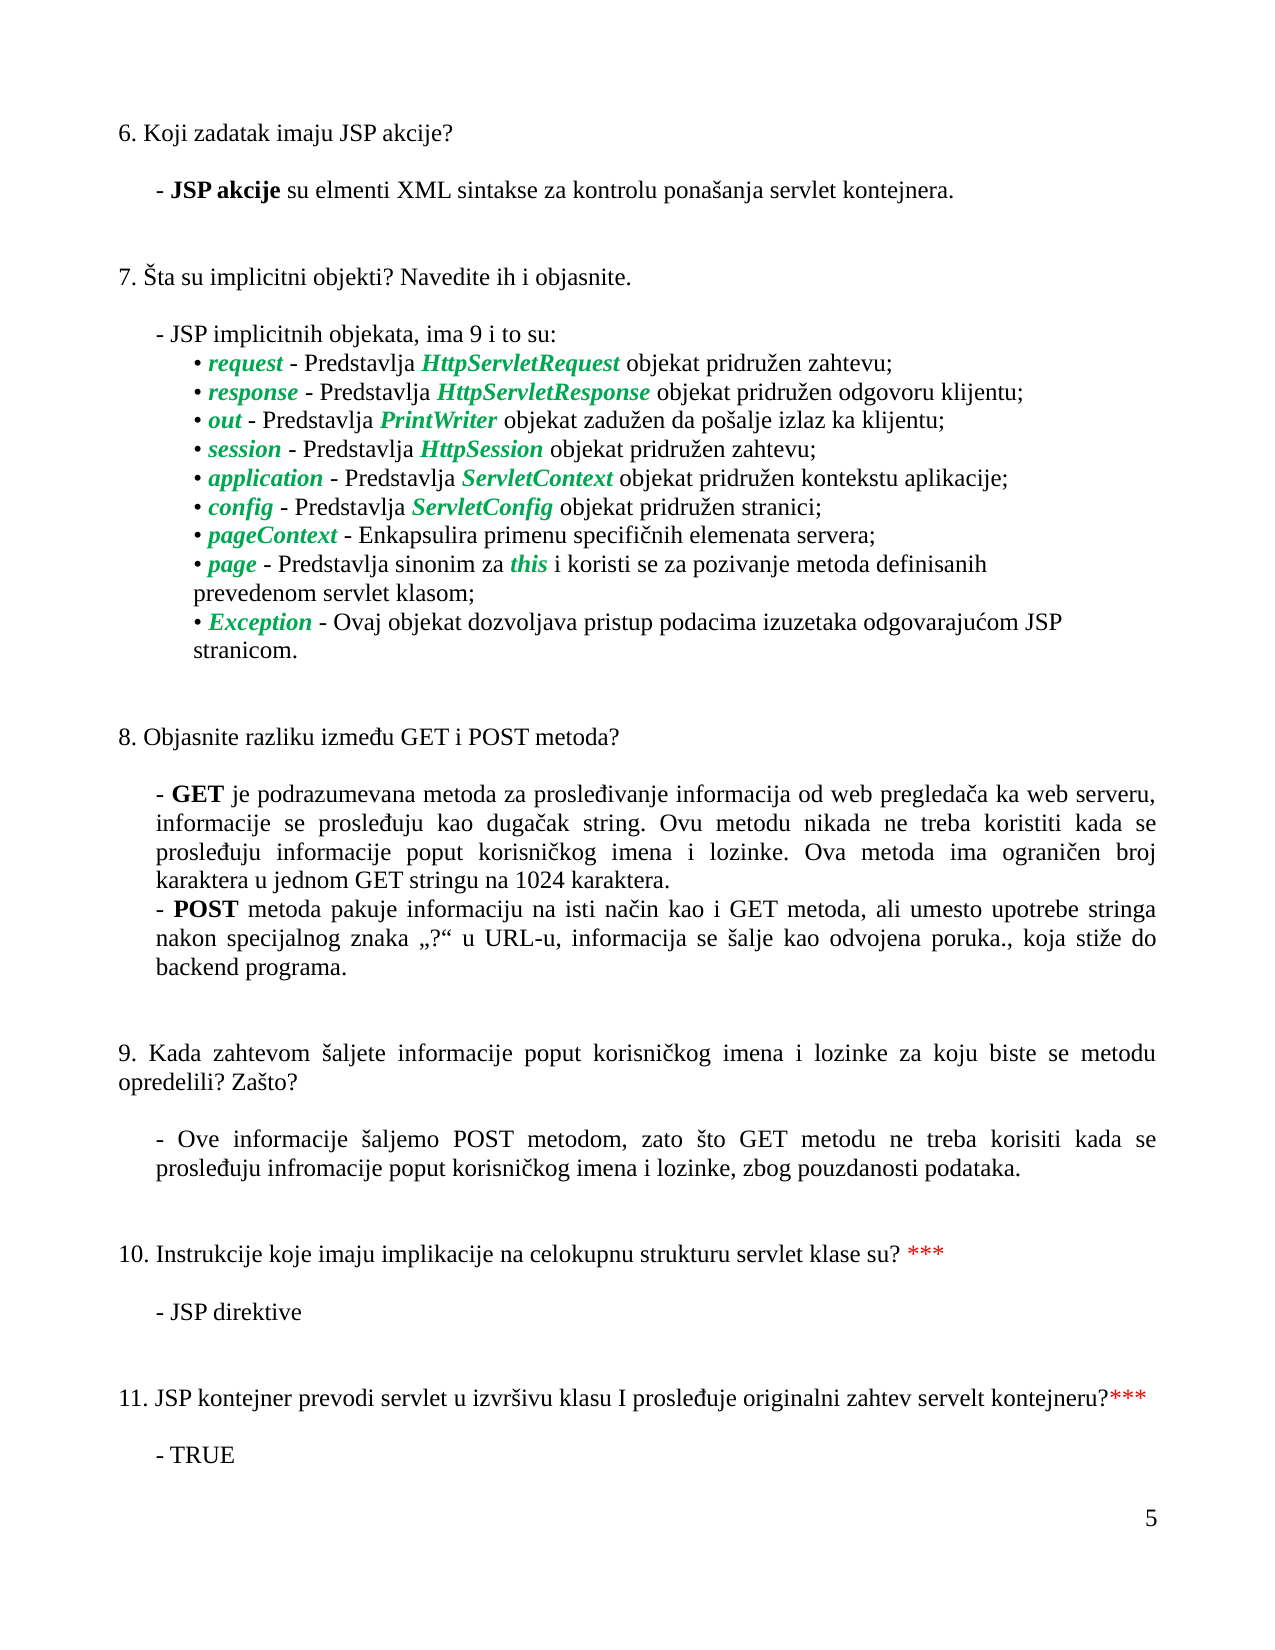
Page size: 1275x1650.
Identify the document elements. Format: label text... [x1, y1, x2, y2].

text 11. JSP kontejner prevodi servlet u izvršivu klasu I prosleđuje originalni zahtev servelt kontejneru?*** [118, 1383, 1157, 1412]
text • Exception - Ovaj objekat dozvoljava pristup podacima izuzetaka odgovarajućom JSP [118, 607, 1157, 636]
text 6. Koji zadatak imaju JSP akcije? [118, 118, 1157, 147]
text prevedenom servlet klasom; [118, 578, 1157, 607]
text - POST metoda pakuje informaciju na isti način kao i GET metoda, ali umesto upotrebe stringa nakon specijalnog znaka „?“ u URL-u, informacija se šalje kao odvojena poruka., koja stiže do backend programa. [156, 894, 1157, 981]
text • out - Predstavlja PrintWriter objekat zadužen da pošalje izlaz ka klijentu; [118, 406, 1157, 434]
text • session - Predstavlja HttpSession objekat pridružen zahtevu; [118, 434, 1157, 463]
text • pageContext - Enkapsulira primenu specifičnih elemenata servera; [118, 521, 1157, 549]
text • response - Predstavlja HttpServletResponse objekat pridružen odgovoru klijentu; [118, 377, 1157, 406]
text 10. Instrukcije koje imaju implikacije na celokupnu strukturu servlet klase su? *** [118, 1239, 1157, 1268]
text • config - Predstavlja ServletConfig objekat pridružen stranici; [118, 492, 1157, 521]
text - Ove informacije šaljemo POST metodom, zato što GET metodu ne treba korisiti kada se prosleđuju infromacije poput korisničkog imena i lozinke, zbog pouzdanosti podataka. [156, 1124, 1157, 1182]
text - JSP direktive [156, 1297, 1157, 1326]
text 7. Šta su implicitni objekti? Navedite ih i objasnite. [118, 262, 1157, 291]
text • page - Predstavlja sinonim za this i koristi se za pozivanje metoda definisanih [118, 549, 1157, 578]
text 8. Objasnite razliku između GET i POST metoda? [118, 722, 1157, 751]
text • application - Predstavlja ServletContext objekat pridružen kontekstu aplikacije; [118, 463, 1157, 492]
text - JSP akcije su elmenti XML sintakse za kontrolu ponašanja servlet kontejnera. [156, 176, 1157, 204]
text stranicom. [118, 636, 1157, 664]
text - TRUE [156, 1441, 1157, 1469]
text - GET je podrazumevana metoda za prosleđivanje informacija od web pregledača ka web serveru, informacije se prosleđuju kao dugačak string. Ovu metodu nikada ne treba koristiti kada se prosleđuju informacije poput korisničkog imena i lozinke. Ova metoda ima ograničen broj karaktera u jednom GET stringu na 1024 karaktera. [156, 779, 1157, 894]
text • request - Predstavlja HttpServletRequest objekat pridružen zahtevu; [118, 348, 1157, 377]
text - JSP implicitnih objekata, ima 9 i to su: [156, 319, 1157, 348]
text 9. Kada zahtevom šaljete informacije poput korisničkog imena i lozinke za koju biste se metodu opredelili? Zašto? [118, 1038, 1157, 1096]
